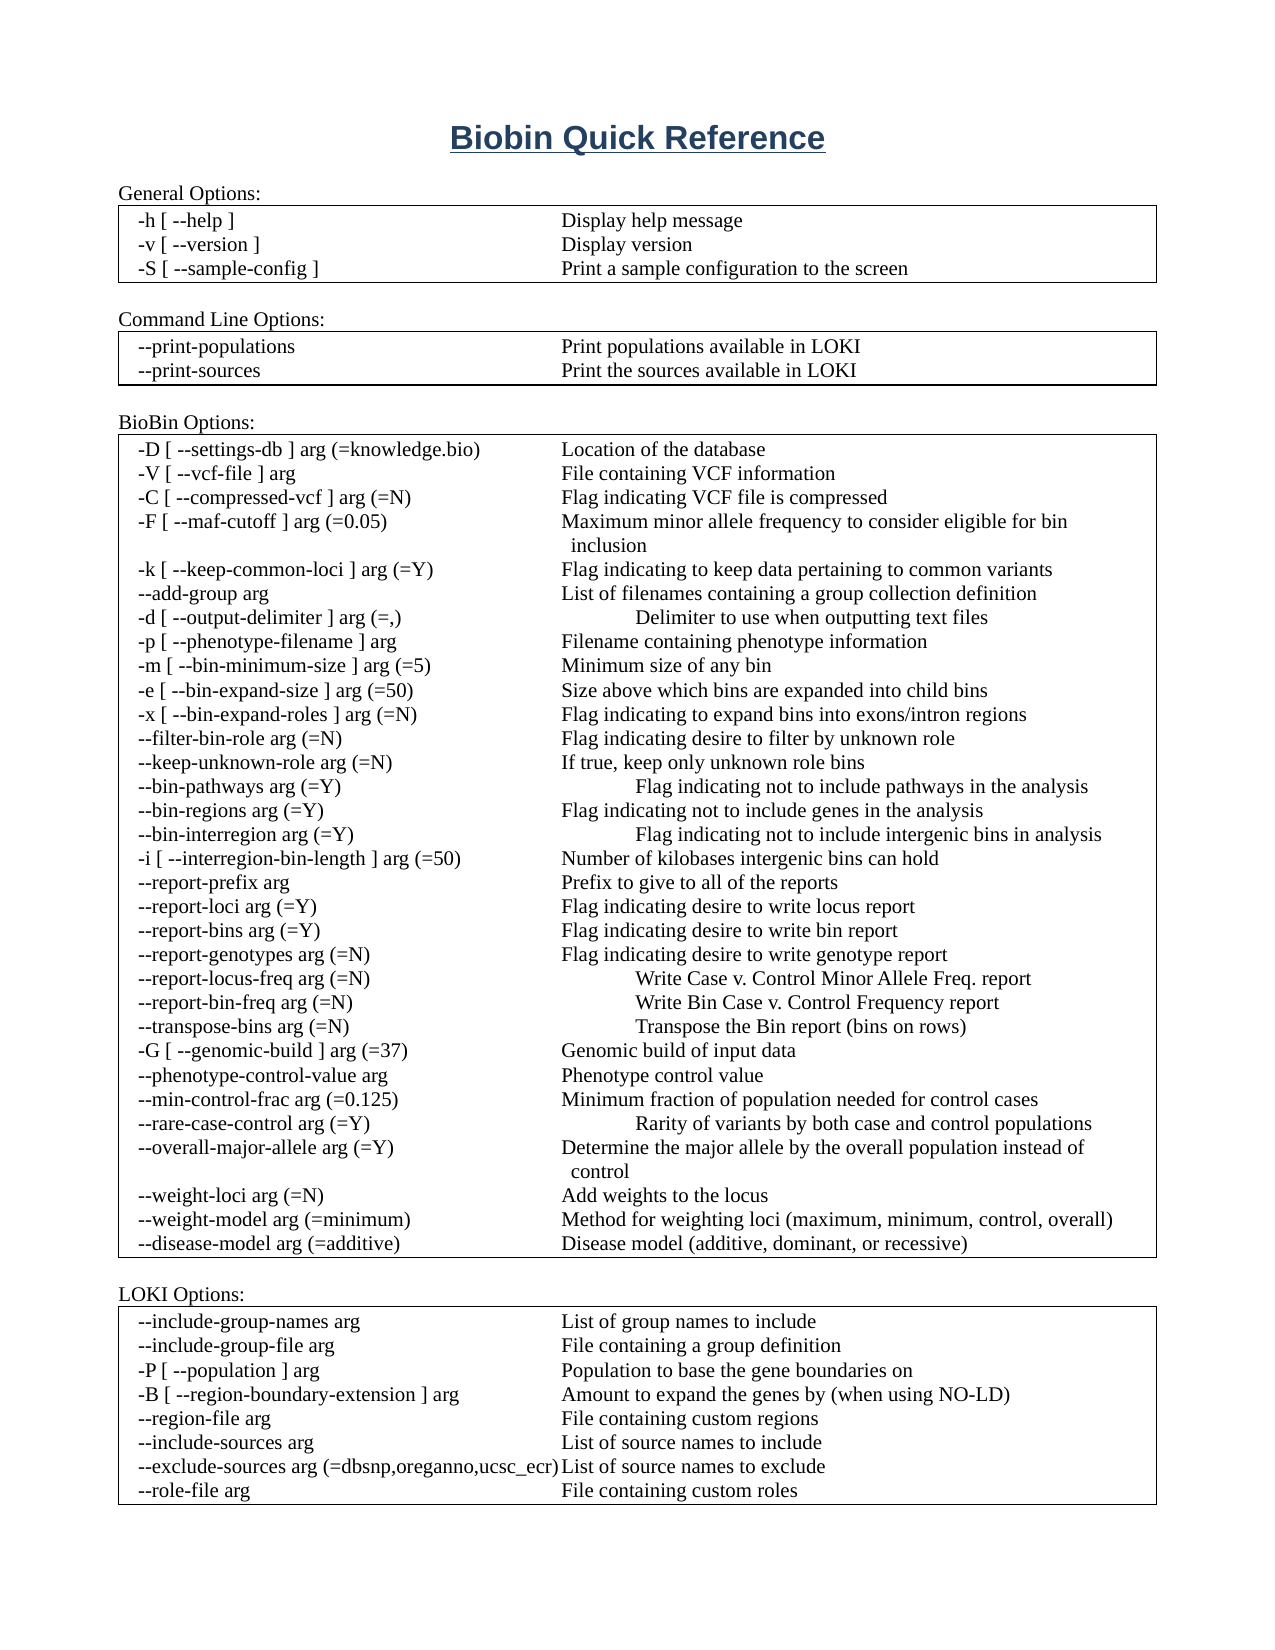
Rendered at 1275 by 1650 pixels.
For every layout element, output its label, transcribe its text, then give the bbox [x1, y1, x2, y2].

text -D [ --settings-db ] arg (=knowledge.bio) Location of the database [119, 435, 1156, 458]
text -G [ --genomic-build ] arg (=37) Genomic build of input data [119, 1035, 1156, 1059]
text -V [ --vcf-file ] arg File containing VCF information [119, 458, 1156, 482]
text LOKI Options: [118, 1282, 1157, 1306]
text -C [ --compressed-vcf ] arg (=N) Flag indicating VCF file is compressed [119, 482, 1156, 506]
text --report-genotypes arg (=N) Flag indicating desire to write genotype report [119, 939, 1156, 963]
text Command Line Options: [118, 307, 1157, 331]
text --print-sources Print the sources available in LOKI [119, 355, 1156, 384]
text --rare-case-control arg (=Y) Rarity of variants by both case and control populations [119, 1107, 1156, 1132]
text -p [ --phenotype-filename ] arg Filename containing phenotype information [119, 626, 1156, 650]
text --min-control-frac arg (=0.125) Minimum fraction of population needed for control cases [119, 1083, 1156, 1107]
text --filter-bin-role arg (=N) Flag indicating desire to filter by unknown role [119, 722, 1156, 747]
text General Options: [118, 181, 1157, 205]
text -m [ --bin-minimum-size ] arg (=5) Minimum size of any bin [119, 650, 1156, 674]
text --keep-unknown-role arg (=N) If true, keep only unknown role bins [119, 747, 1156, 771]
text -d [ --output-delimiter ] arg (=,) Delimiter to use when outputting text files [119, 602, 1156, 626]
text --weight-model arg (=minimum) Method for weighting loci (maximum, minimum, control, overall) [119, 1204, 1156, 1228]
text --report-locus-freq arg (=N) Write Case v. Control Minor Allele Freq. report [119, 963, 1156, 987]
text --exclude-sources arg (=dbsnp,oreganno,ucsc_ecr) List of source names to exclude [119, 1451, 1156, 1475]
text -P [ --population ] arg Population to base the gene boundaries on [119, 1354, 1156, 1378]
text -i [ --interregion-bin-length ] arg (=50) Number of kilobases intergenic bins can hold [119, 843, 1156, 867]
text --weight-loci arg (=N) Add weights to the locus [119, 1180, 1156, 1204]
text --include-sources arg List of source names to include [119, 1427, 1156, 1451]
text --transpose-bins arg (=N) Transpose the Bin report (bins on rows) [119, 1011, 1156, 1035]
text --phenotype-control-value arg Phenotype control value [119, 1059, 1156, 1083]
text -v [ --version ] Display version [119, 229, 1156, 253]
text -B [ --region-boundary-extension ] arg Amount to expand the genes by (when using NO-LD) [119, 1378, 1156, 1402]
text --overall-major-allele arg (=Y) Determine the major allele by the overall population instead of control [119, 1132, 1156, 1180]
text --bin-regions arg (=Y) Flag indicating not to include genes in the analysis [119, 795, 1156, 819]
text -x [ --bin-expand-roles ] arg (=N) Flag indicating to expand bins into exons/intron regions [119, 698, 1156, 722]
text BioBin Options: [118, 410, 1157, 434]
text --report-prefix arg Prefix to give to all of the reports [119, 867, 1156, 891]
text --report-bin-freq arg (=N) Write Bin Case v. Control Frequency report [119, 987, 1156, 1011]
text --region-file arg File containing custom regions [119, 1402, 1156, 1427]
text -h [ --help ] Display help message [119, 206, 1156, 229]
text --role-file arg File containing custom roles [119, 1475, 1156, 1504]
text --bin-pathways arg (=Y) Flag indicating not to include pathways in the analysis [119, 771, 1156, 795]
text -k [ --keep-common-loci ] arg (=Y) Flag indicating to keep data pertaining to common variants [119, 554, 1156, 578]
text --add-group arg List of filenames containing a group collection definition [119, 578, 1156, 602]
text --report-loci arg (=Y) Flag indicating desire to write locus report [119, 891, 1156, 915]
text -F [ --maf-cutoff ] arg (=0.05) Maximum minor allele frequency to consider eligible for bin inclusion [119, 506, 1156, 554]
text --disease-model arg (=additive) Disease model (additive, dominant, or recessive) [119, 1228, 1156, 1257]
text --report-bins arg (=Y) Flag indicating desire to write bin report [119, 915, 1156, 939]
text --include-group-file arg File containing a group definition [119, 1330, 1156, 1354]
text -e [ --bin-expand-size ] arg (=50) Size above which bins are expanded into child bins [119, 674, 1156, 698]
text --print-populations Print populations available in LOKI [119, 332, 1156, 355]
text --bin-interregion arg (=Y) Flag indicating not to include intergenic bins in analysis [119, 819, 1156, 843]
text -S [ --sample-config ] Print a sample configuration to the screen [119, 253, 1156, 282]
text --include-group-names arg List of group names to include [119, 1307, 1156, 1330]
text Biobin Quick Reference [118, 118, 1157, 157]
